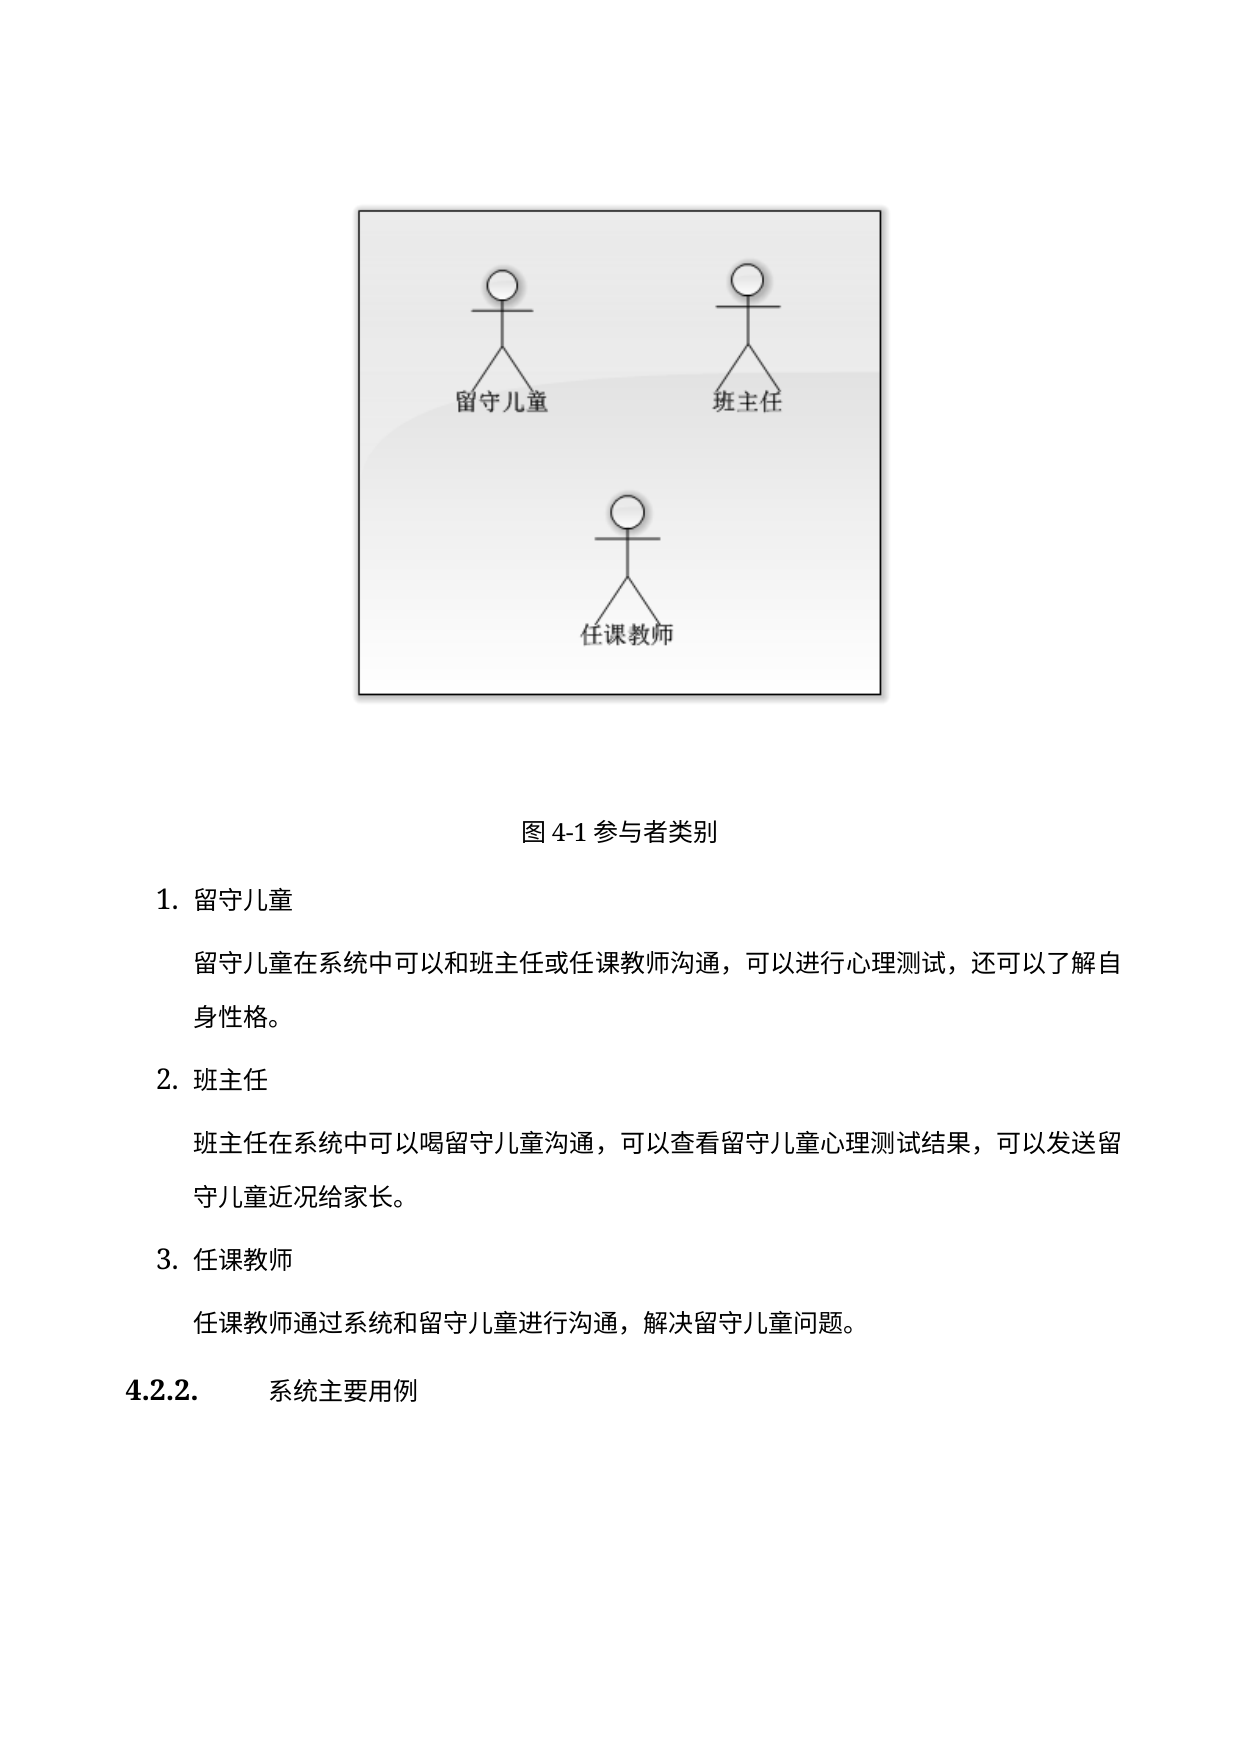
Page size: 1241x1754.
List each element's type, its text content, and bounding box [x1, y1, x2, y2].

text 图4-1 参与者类别 [118, 812, 1122, 848]
list 任课教师通过系统和留守儿童进行沟通，解决留守儿童问题。 [156, 1303, 1122, 1339]
list 留守儿童在系统中可以和班主任或任课教师沟通，可以进行心理测试，还可以了解自身性格。 [156, 943, 1122, 1034]
list 班主任 [156, 1059, 1122, 1098]
list 留守儿童 [156, 879, 1122, 918]
picture [335, 187, 905, 719]
list 班主任在系统中可以喝留守儿童沟通，可以查看留守儿童心理测试结果，可以发送留守儿童近况给家长。 [156, 1123, 1122, 1214]
list 任课教师 [156, 1239, 1122, 1277]
subtitle 系统主要用例 [118, 1369, 1122, 1408]
